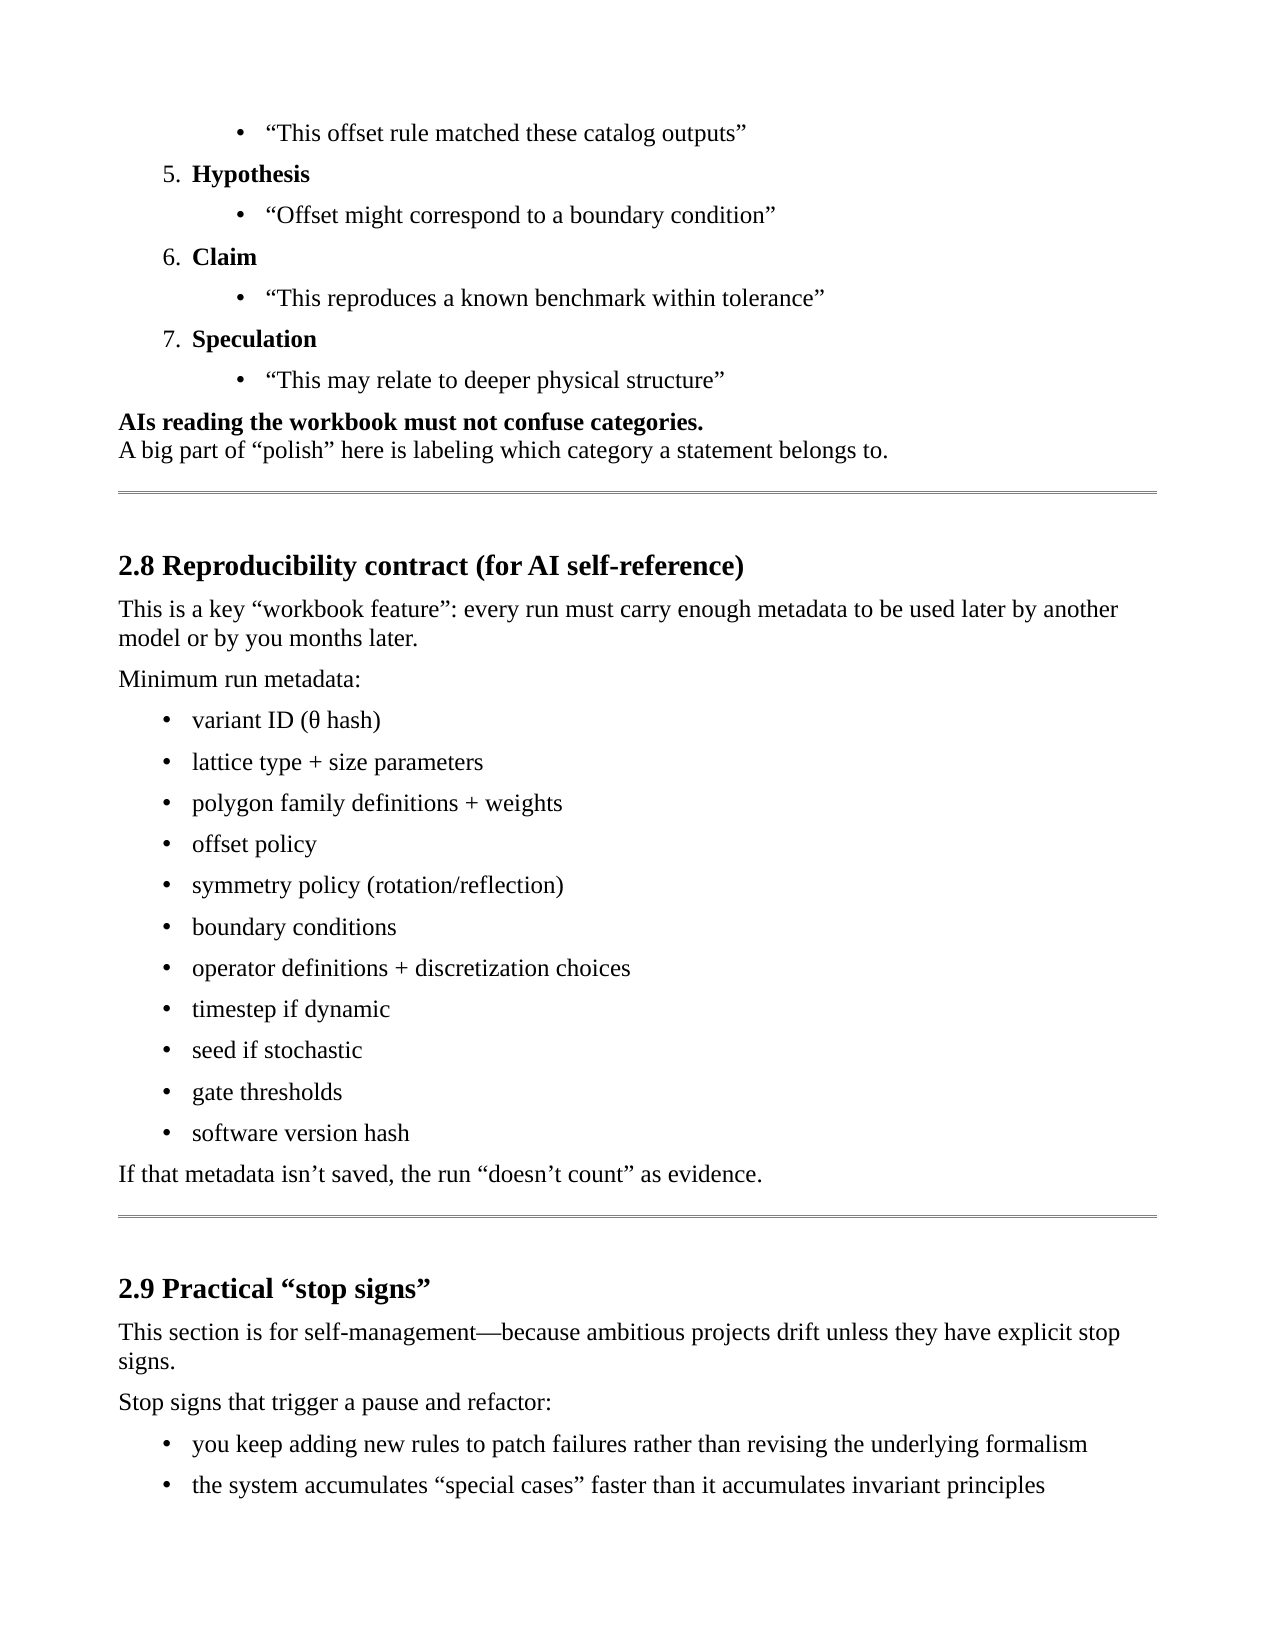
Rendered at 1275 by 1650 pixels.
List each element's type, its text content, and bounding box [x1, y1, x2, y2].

list timestep if dynamic [162, 994, 1157, 1023]
list you keep adding new rules to patch failures rather than revising the underlying formalism [162, 1429, 1157, 1457]
text AIs reading the workbook must not confuse categories. A big part of “polish” here is labeling which category a statement belongs to. [118, 407, 1157, 464]
list offset policy [162, 829, 1157, 858]
list Hypothesis [162, 159, 1157, 188]
text Stop signs that trigger a pause and refactor: [118, 1387, 1157, 1416]
text If that metadata isn’t saved, the run “doesn’t count” as evidence. [118, 1159, 1157, 1188]
list “This may relate to deeper physical structure” [236, 366, 1157, 394]
text This is a key “workbook feature”: every run must carry enough metadata to be used later by another model or by you months later. [118, 594, 1157, 652]
subtitle 2.8 Reproducibility contract (for AI self-reference) [118, 548, 1157, 582]
list symmetry policy (rotation/reflection) [162, 870, 1157, 899]
list “This offset rule matched these catalog outputs” [236, 118, 1157, 147]
list “Offset might correspond to a boundary condition” [236, 201, 1157, 229]
list “This reproduces a known benchmark within tolerance” [236, 283, 1157, 312]
list lattice type + size parameters [162, 747, 1157, 775]
list Speculation [162, 324, 1157, 353]
list operator definitions + discretization choices [162, 953, 1157, 982]
list software version hash [162, 1118, 1157, 1147]
subtitle 2.9 Practical “stop signs” [118, 1271, 1157, 1305]
list polygon family definitions + weights [162, 788, 1157, 817]
list the system accumulates “special cases” faster than it accumulates invariant principles [162, 1470, 1157, 1499]
list boundary conditions [162, 912, 1157, 940]
list seed if stochastic [162, 1035, 1157, 1064]
list Claim [162, 242, 1157, 271]
text This section is for self-management—because ambitious projects drift unless they have explicit stop signs. [118, 1317, 1157, 1375]
list variant ID (θ hash) [162, 705, 1157, 734]
list gate thresholds [162, 1077, 1157, 1105]
text Minimum run metadata: [118, 664, 1157, 693]
